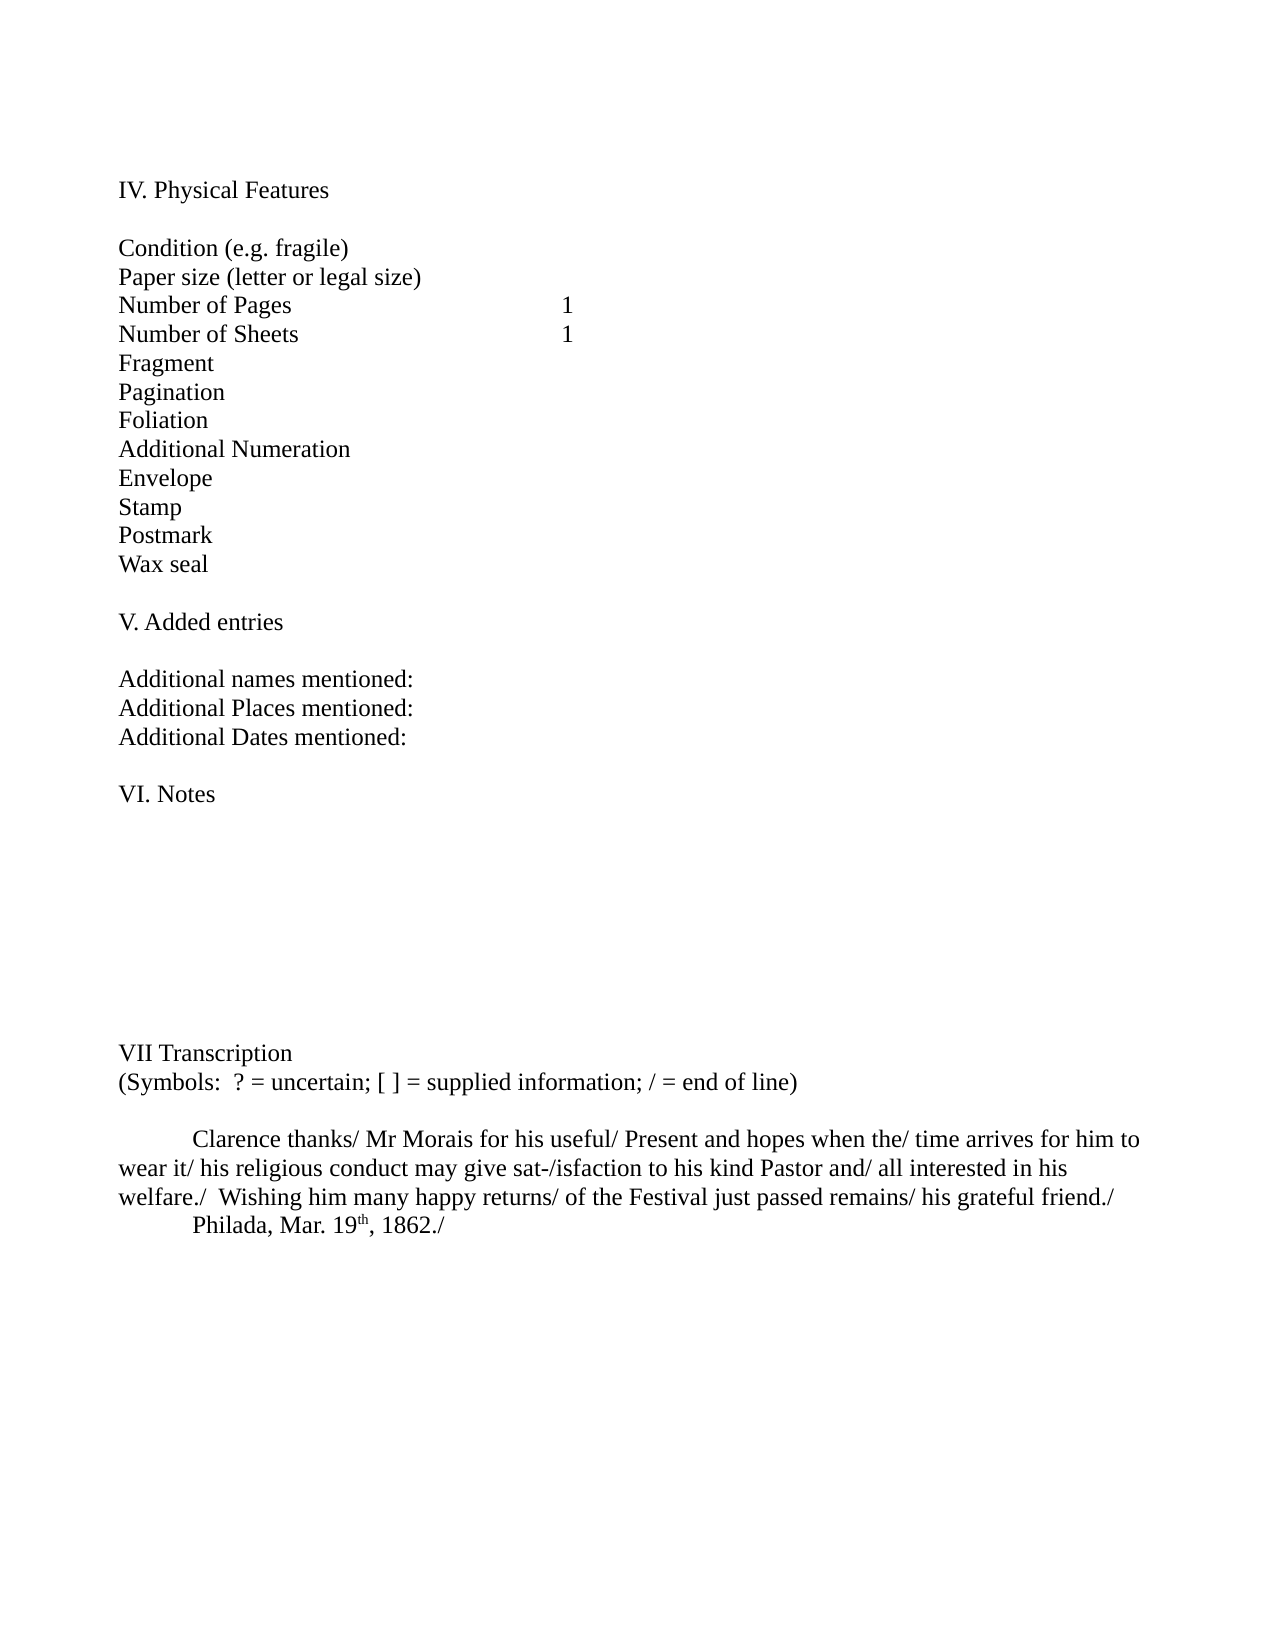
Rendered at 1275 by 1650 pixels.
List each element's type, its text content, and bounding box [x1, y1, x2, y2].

text Stamp [118, 492, 1157, 521]
text Additional Dates mentioned: [118, 722, 1157, 751]
text Envelope [118, 463, 1157, 492]
text (Symbols: ? = uncertain; [ ] = supplied information; / = end of line) [118, 1067, 1157, 1096]
text Condition (e.g. fragile) [118, 233, 1157, 262]
text Fragment [118, 348, 1157, 377]
text Number of Pages 1 [118, 291, 1157, 319]
text Number of Sheets 1 [118, 319, 1157, 348]
text Pagination [118, 377, 1157, 406]
text VI. Notes [118, 779, 1157, 808]
text IV. Physical Features [118, 176, 1157, 204]
text Paper size (letter or legal size) [118, 262, 1157, 291]
text Additional Numeration [118, 434, 1157, 463]
text Philada, Mar. 19th, 1862./ [118, 1211, 1157, 1239]
text Additional names mentioned: [118, 664, 1157, 693]
text V. Added entries [118, 607, 1157, 636]
text Wax seal [118, 549, 1157, 578]
text VII Transcription [118, 1038, 1157, 1067]
text Additional Places mentioned: [118, 693, 1157, 722]
text Clarence thanks/ Mr Morais for his useful/ Present and hopes when the/ time arrives for him to wear it/ his religious conduct may give sat-/isfaction to his kind Pastor and/ all interested in his welfare./ Wishing him many happy returns/ of the Festival just passed remains/ his grateful friend./ [118, 1124, 1157, 1211]
text Foliation [118, 406, 1157, 434]
text Postmark [118, 521, 1157, 549]
